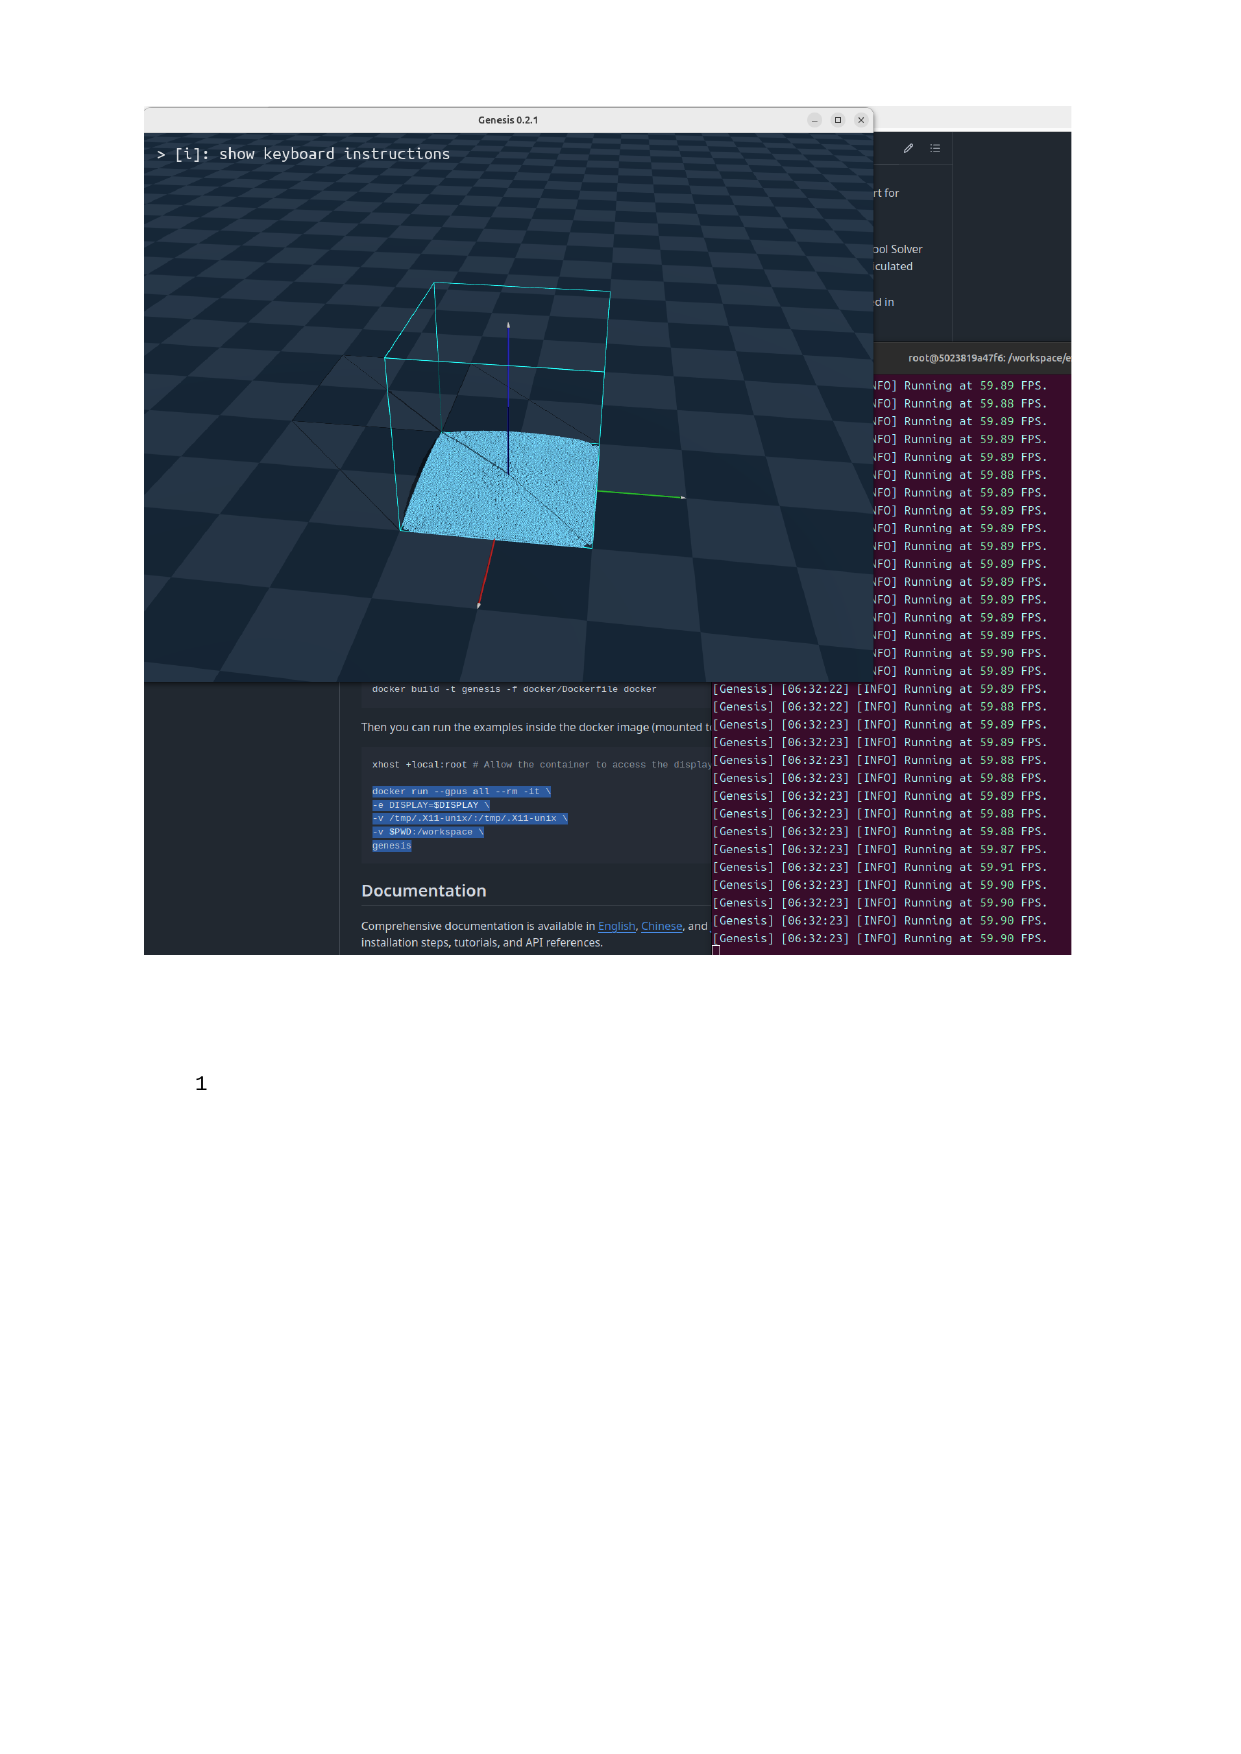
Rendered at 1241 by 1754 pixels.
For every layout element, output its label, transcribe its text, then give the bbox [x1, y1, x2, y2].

text 1 [195, 1073, 1122, 1096]
picture [144, 106, 1072, 955]
